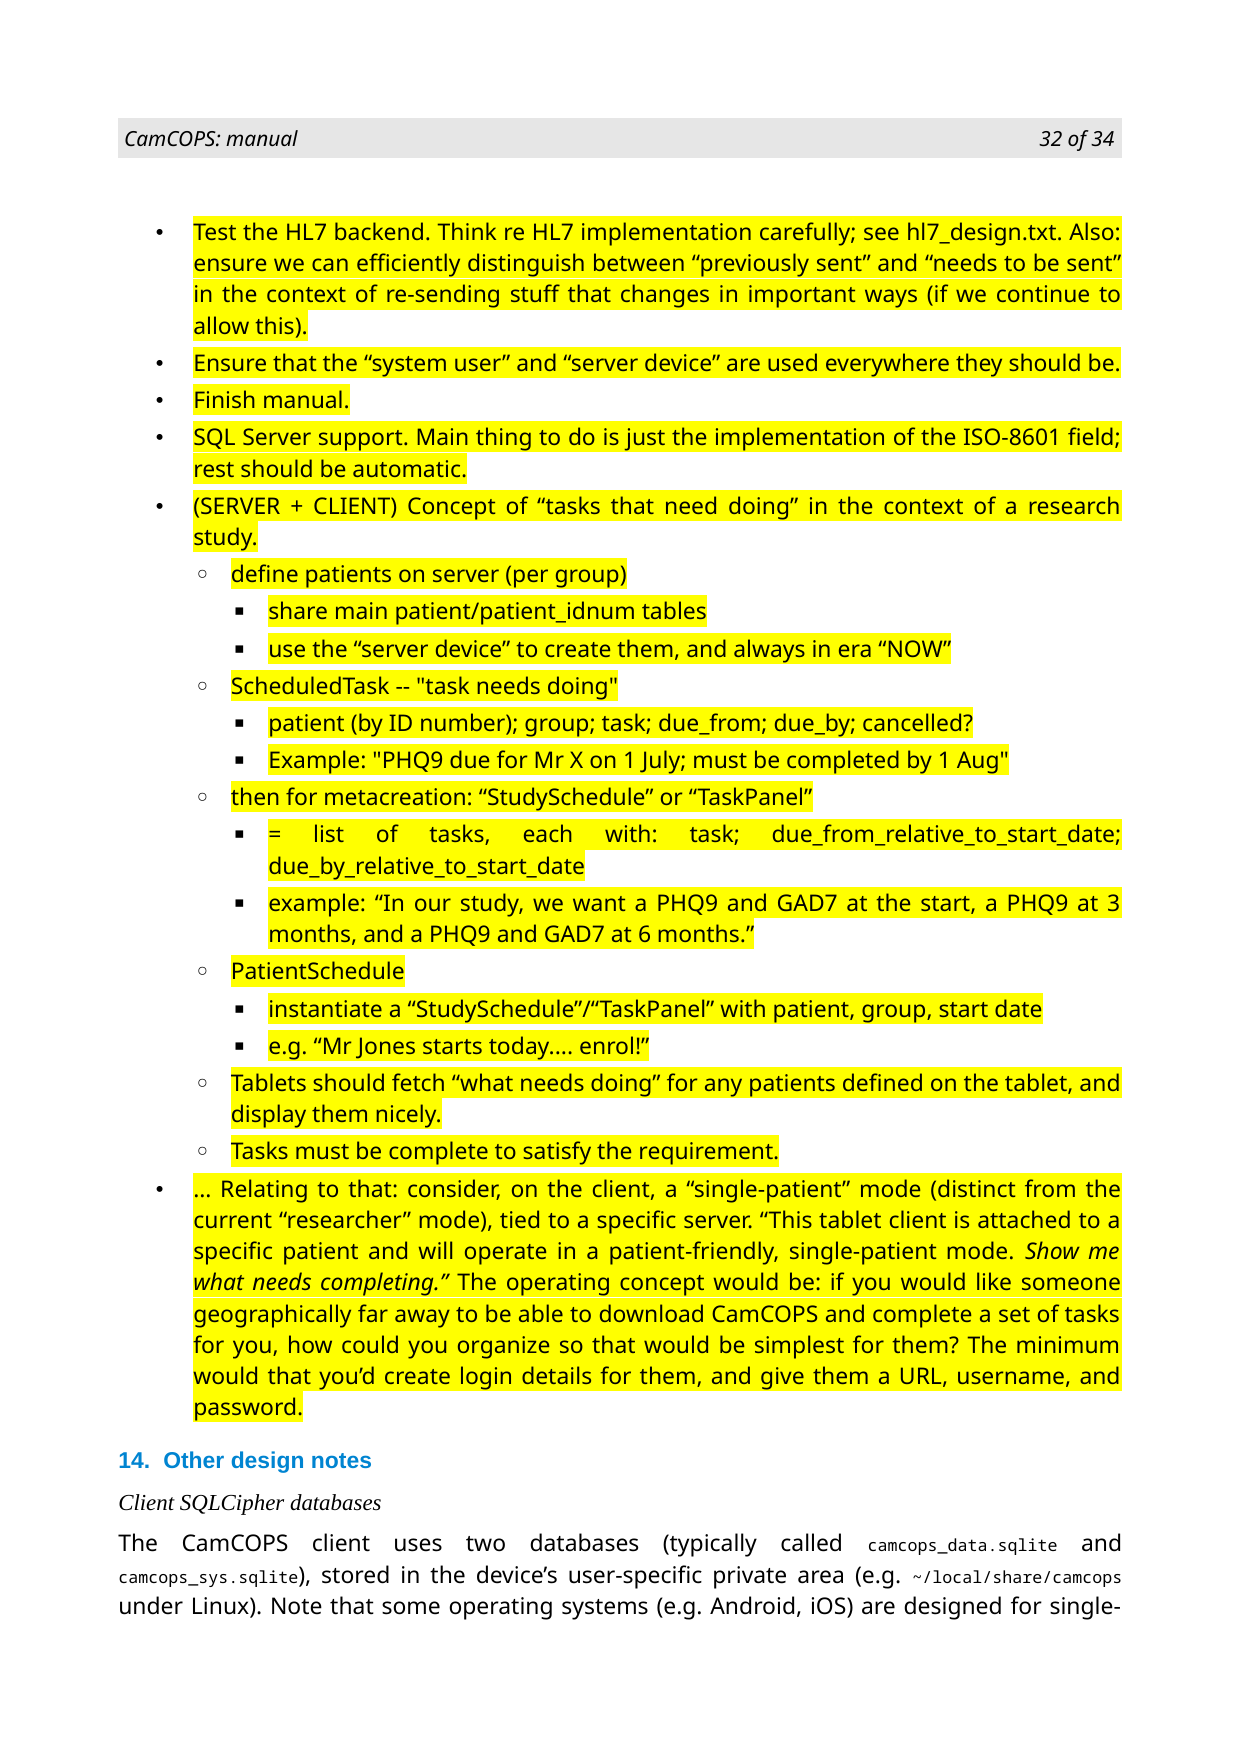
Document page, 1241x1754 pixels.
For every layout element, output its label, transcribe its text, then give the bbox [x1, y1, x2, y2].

list SQL Server support. Main thing to do is just the implementation of the ISO-8601 field; rest should be automatic. [156, 421, 1122, 484]
list ScheduledTask -- "task needs doing" [193, 670, 1122, 701]
list define patients on server (per group) [193, 558, 1122, 589]
list share main patient/patient_idnum tables [231, 595, 1122, 627]
list example: “In our study, we want a PHQ9 and GAD7 at the start, a PHQ9 at 3 months, and a PHQ9 and GAD7 at 6 months.” [231, 887, 1122, 949]
list Example: "PHQ9 due for Mr X on 1 July; must be completed by 1 Aug" [231, 744, 1122, 775]
text The CamCOPS client uses two databases (typically called camcops_data.sqlite and camcops_sys.sqlite), stored in the device’s user-specific private area (e.g. ~/local/share/camcops under Linux). Note that some operating systems (e.g. Android, iOS) are designed for single- [118, 1527, 1122, 1621]
list then for metacreation: “StudySchedule” or “TaskPanel” [193, 781, 1122, 812]
list Test the HL7 backend. Think re HL7 implementation carefully; see hl7_design.txt. Also: ensure we can efficiently distinguish between “previously sent” and “needs to be sent” in the context of re-sending stuff that changes in important ways (if we continue to allow this). [156, 216, 1122, 341]
list Finish manual. [156, 384, 1122, 415]
list … Relating to that: consider, on the client, a “single-patient” mode (distinct from the current “researcher” mode), tied to a specific server. “This tablet client is attached to a specific patient and will operate in a patient-friendly, single-patient mode. Show me what needs completing.” The operating concept would be: if you would like someone geographically far away to be able to download CamCOPS and complete a set of tasks for you, how could you organize so that would be simplest for them? The minimum would that you’d create login details for them, and give them a URL, username, and password. [156, 1172, 1122, 1422]
list e.g. “Mr Jones starts today.... enrol!” [231, 1030, 1122, 1061]
list patient (by ID number); group; task; due_from; due_by; cancelled? [231, 707, 1122, 738]
subtitle Client SQLCipher databases [118, 1489, 1122, 1515]
list (SERVER + CLIENT) Concept of “tasks that need doing” in the context of a research study. [156, 490, 1122, 552]
list PatientSchedule [193, 955, 1122, 987]
list Tasks must be complete to satisfy the requirement. [193, 1135, 1122, 1167]
list instantiate a “StudySchedule”/“TaskPanel” with patient, group, start date [231, 992, 1122, 1024]
list = list of tasks, each with: task; due_from_relative_to_start_date; due_by_relative_to_start_date [231, 818, 1122, 881]
subtitle Other design notes [118, 1447, 1122, 1474]
list Tablets should fetch “what needs doing” for any patients defined on the tablet, and display them nicely. [193, 1067, 1122, 1129]
list Ensure that the “system user” and “server device” are used everywhere they should be. [156, 347, 1122, 378]
list use the “server device” to create them, and always in era “NOW” [231, 632, 1122, 664]
